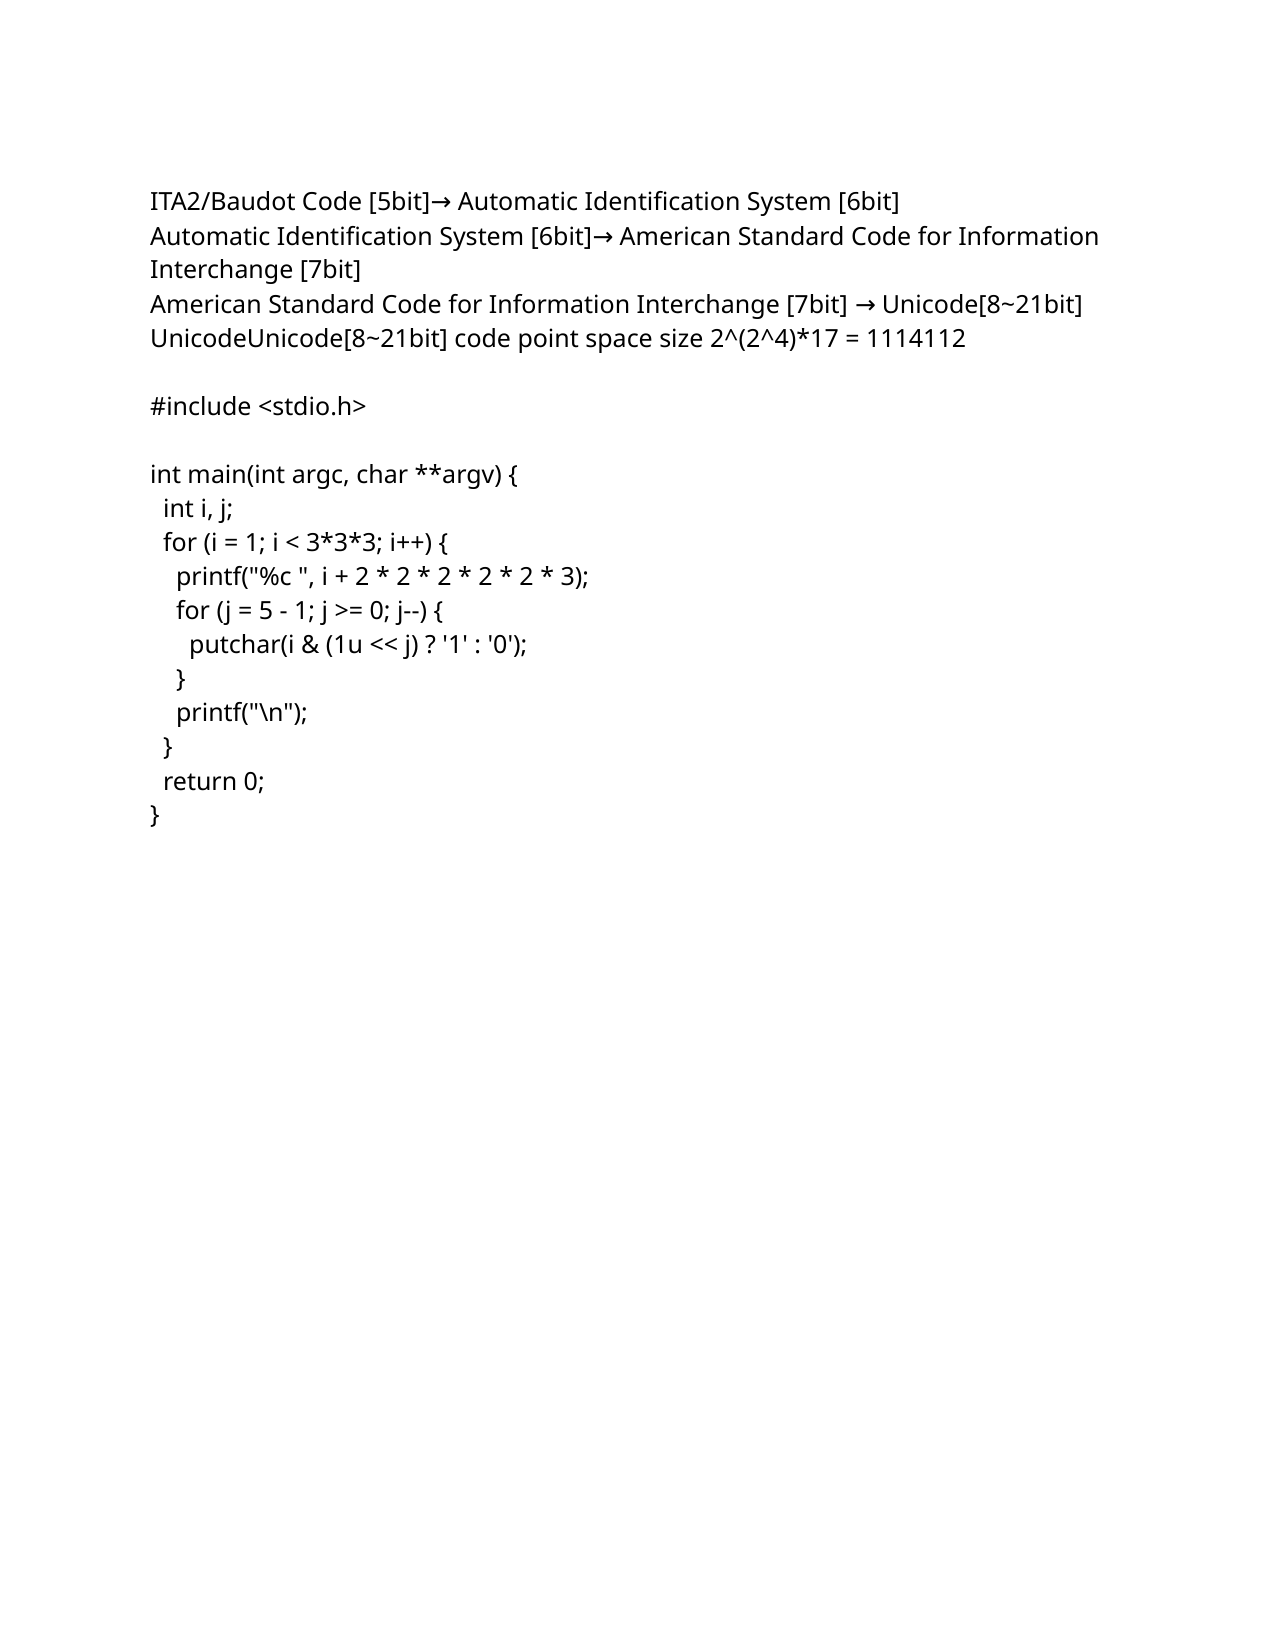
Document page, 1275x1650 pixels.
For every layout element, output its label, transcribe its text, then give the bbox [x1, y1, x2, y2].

text ITA2/Baudot Code [5bit]→ Automatic Identification System [6bit] [150, 184, 1125, 218]
text for (i = 1; i < 3*3*3; i++) { [150, 525, 1125, 559]
text printf("\n"); [150, 695, 1125, 729]
text Automatic Identification System [6bit]→ American Standard Code for Information Interchange [7bit] [150, 218, 1125, 286]
text } [150, 729, 1125, 763]
text printf("%c ", i + 2 * 2 * 2 * 2 * 2 * 3); [150, 559, 1125, 593]
text American Standard Code for Information Interchange [7bit] → Unicode[8~21bit] [150, 286, 1125, 320]
text #include <stdio.h> [150, 388, 1125, 422]
text int i, j; [150, 491, 1125, 525]
text } [150, 797, 1125, 831]
text return 0; [150, 763, 1125, 797]
text } [150, 661, 1125, 695]
text int main(int argc, char **argv) { [150, 457, 1125, 491]
text UnicodeUnicode[8~21bit] code point space size 2^(2^4)*17 = 1114112 [150, 320, 1125, 354]
text for (j = 5 - 1; j >= 0; j--) { [150, 593, 1125, 627]
text putchar(i & (1u << j) ? '1' : '0'); [150, 627, 1125, 661]
